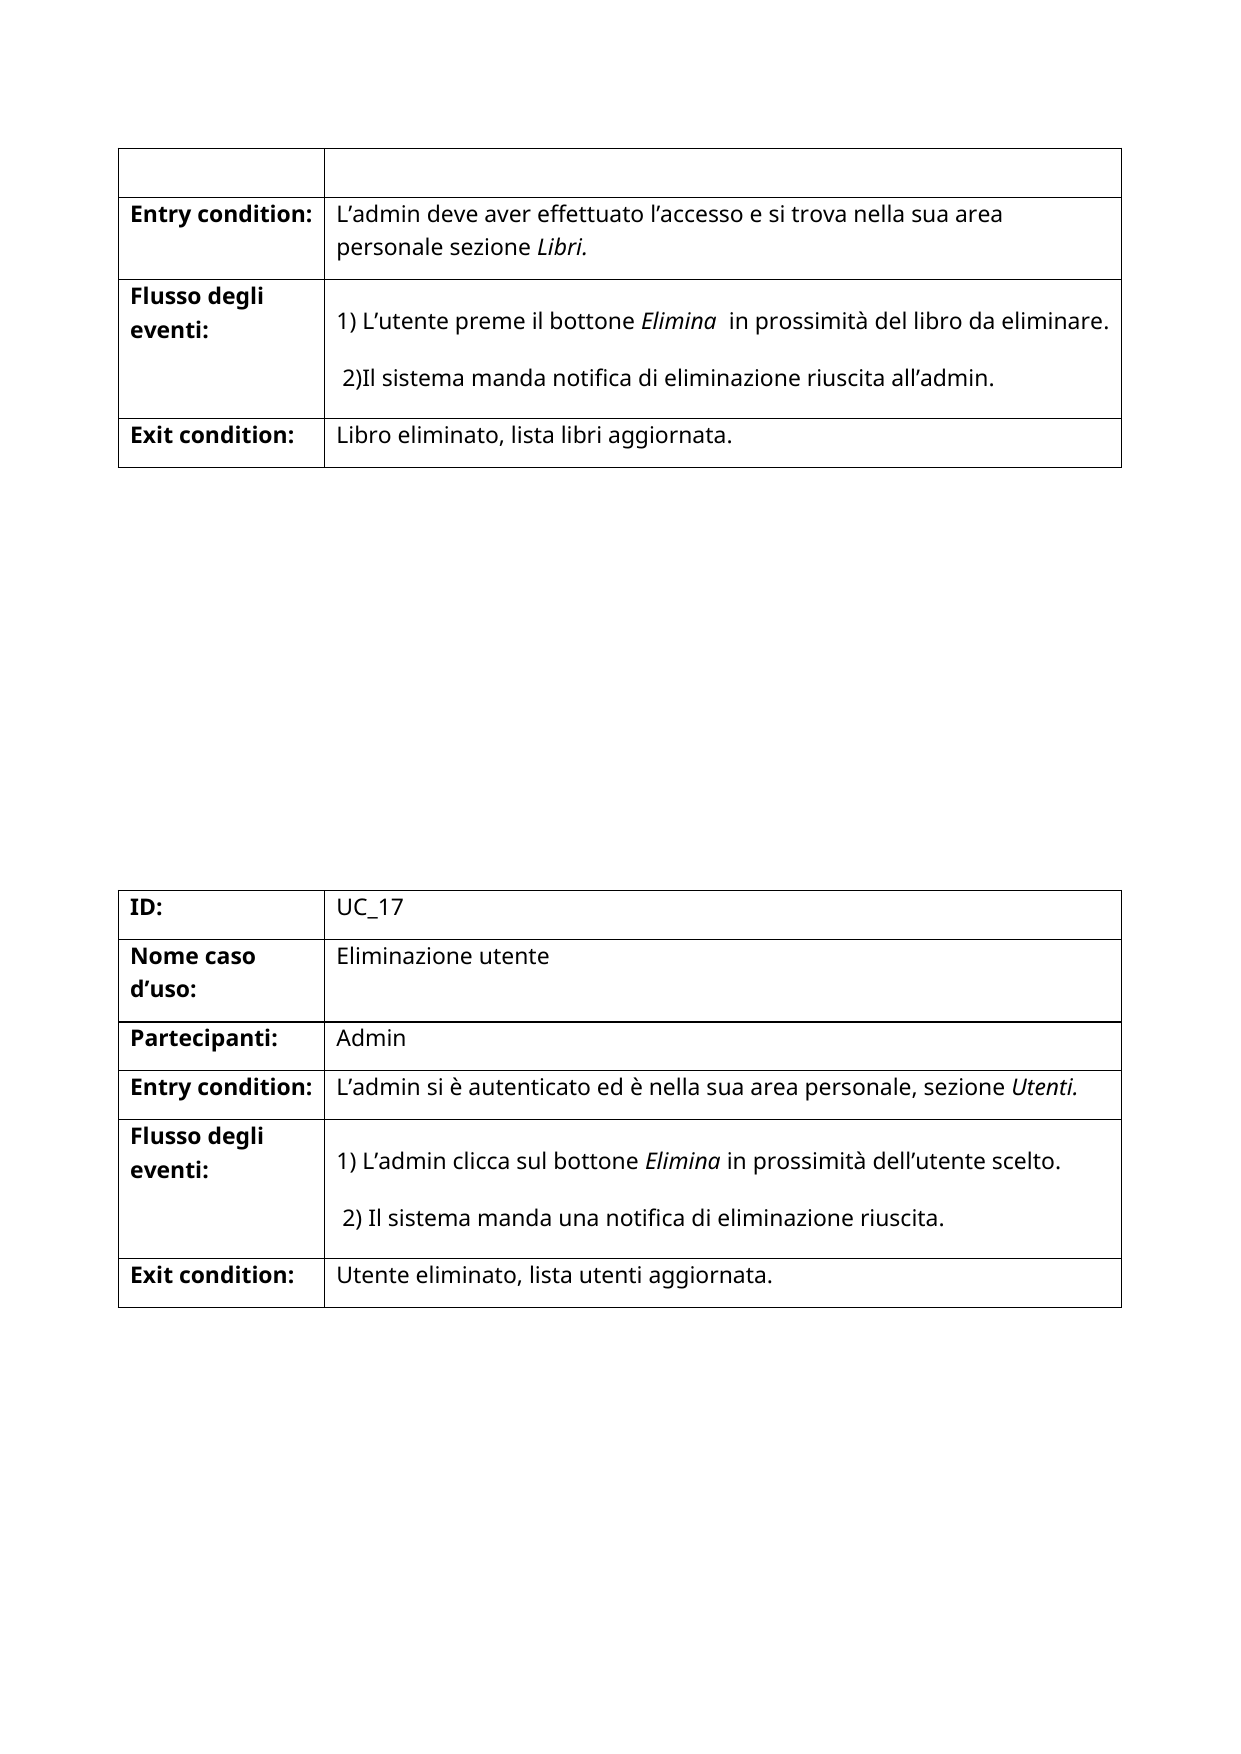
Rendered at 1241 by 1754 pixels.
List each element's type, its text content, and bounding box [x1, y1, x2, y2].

table_cell Libro eliminato, lista libri aggiornata. [325, 419, 1121, 467]
table_cell 1) L’utente preme il bottone Elimina in prossimità del libro da eliminare. 2)Il sistema manda notifica di eliminazione riuscita all’admin. [325, 280, 1121, 418]
table_cell Exit condition: [119, 419, 324, 467]
table_cell 1) L’admin clicca sul bottone Elimina in prossimità dell’utente scelto. 2) Il sistema manda una notifica di eliminazione riuscita. [325, 1120, 1121, 1258]
table_cell Flusso degli eventi: [119, 280, 324, 418]
table_cell Flusso degli eventi: [119, 1120, 324, 1258]
table_cell Entry condition: [119, 198, 324, 279]
table_cell Admin [325, 1023, 1121, 1070]
table_cell Partecipanti: [119, 1023, 324, 1070]
table_header ID: [119, 891, 324, 939]
table_cell [119, 149, 324, 197]
table_cell Nome caso d’uso: [119, 940, 324, 1021]
table_cell L’admin si è autenticato ed è nella sua area personale, sezione Utenti. [325, 1071, 1121, 1119]
table_cell Entry condition: [119, 1071, 324, 1119]
table_cell [325, 149, 1121, 197]
table_cell Utente eliminato, lista utenti aggiornata. [325, 1259, 1121, 1307]
table_cell L’admin deve aver effettuato l’accesso e si trova nella sua area personale sezione Libri. [325, 198, 1121, 279]
table_cell Exit condition: [119, 1259, 324, 1307]
table_header UC_17 [325, 891, 1121, 939]
table_cell Eliminazione utente [325, 940, 1121, 1021]
